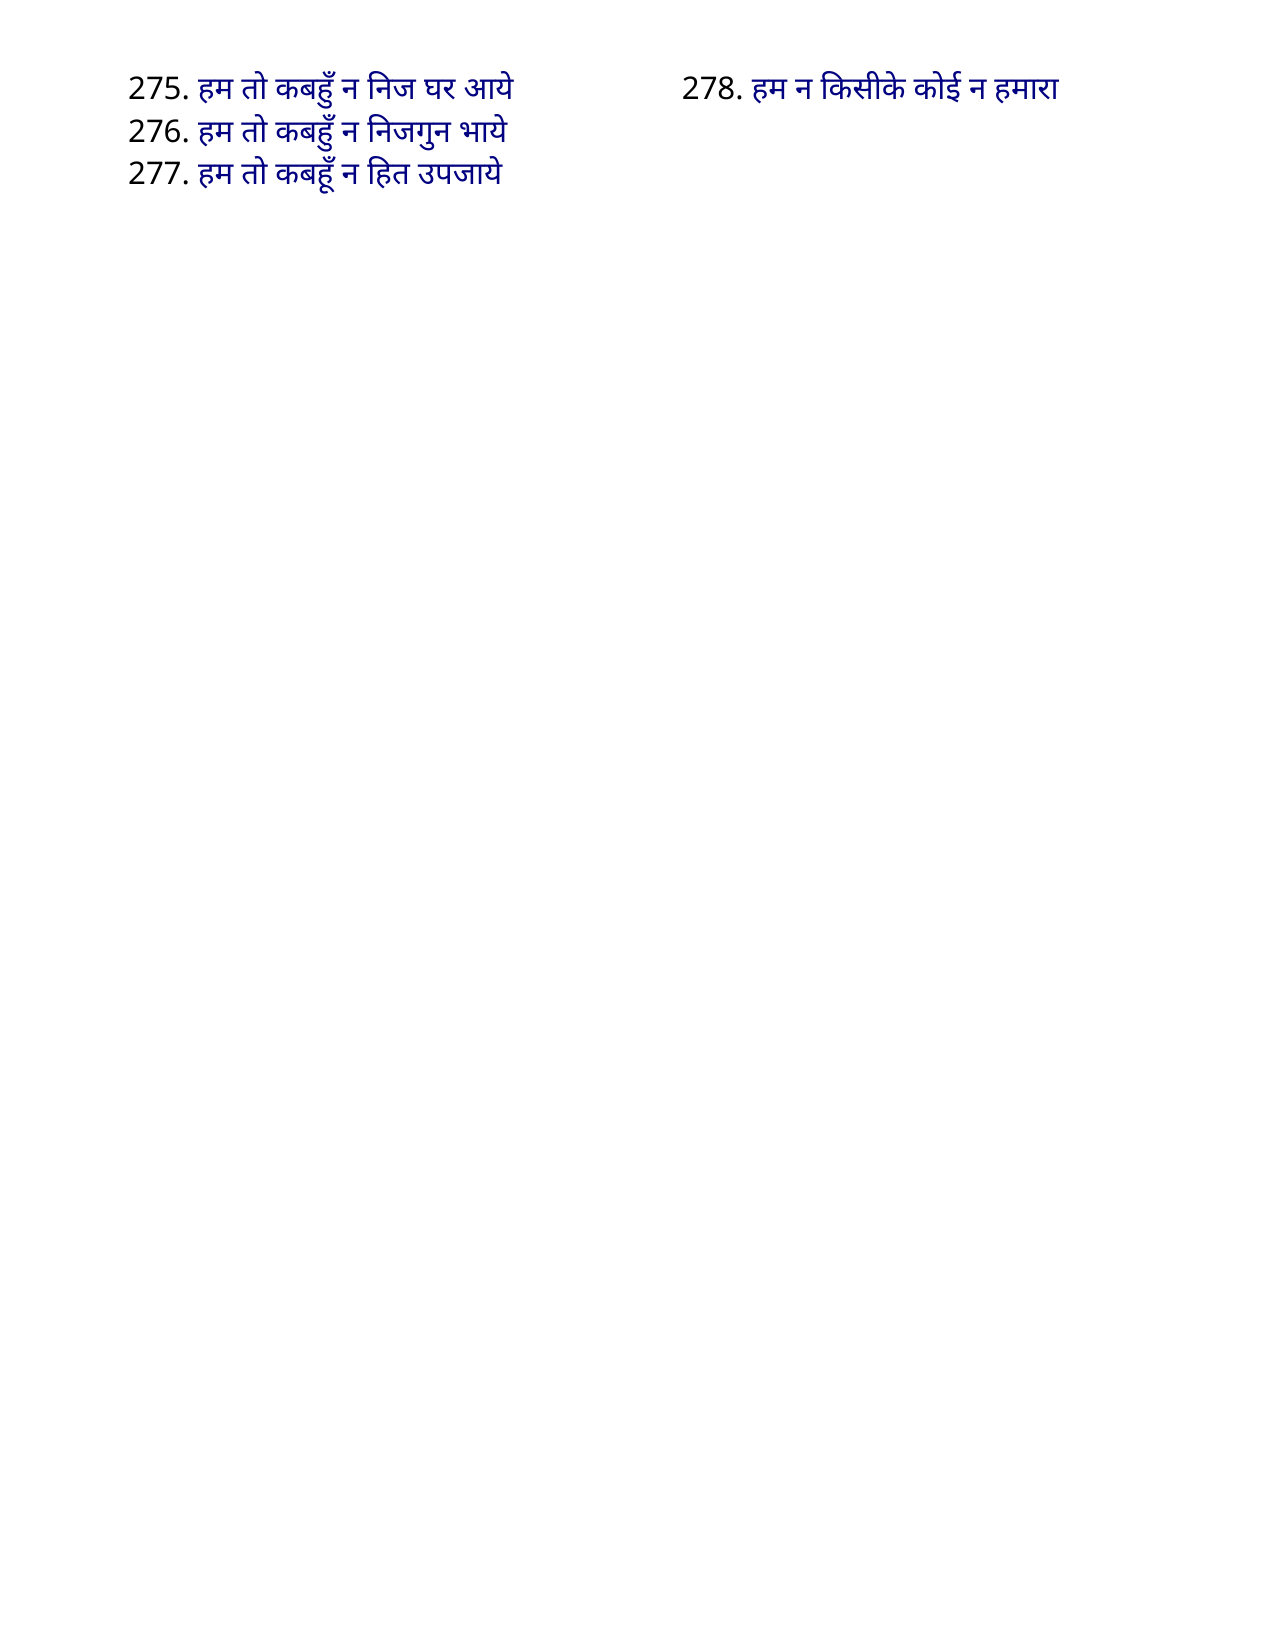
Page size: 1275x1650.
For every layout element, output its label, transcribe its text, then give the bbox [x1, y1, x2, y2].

list हम तो कबहुँ न निजगुन भाये [128, 108, 644, 151]
list हम न किसीके कोई न हमारा [682, 66, 1198, 108]
list हम तो कबहूँ न हित उपजाये [128, 151, 644, 194]
list हम तो कबहुँ न निज घर आये [128, 66, 644, 108]
